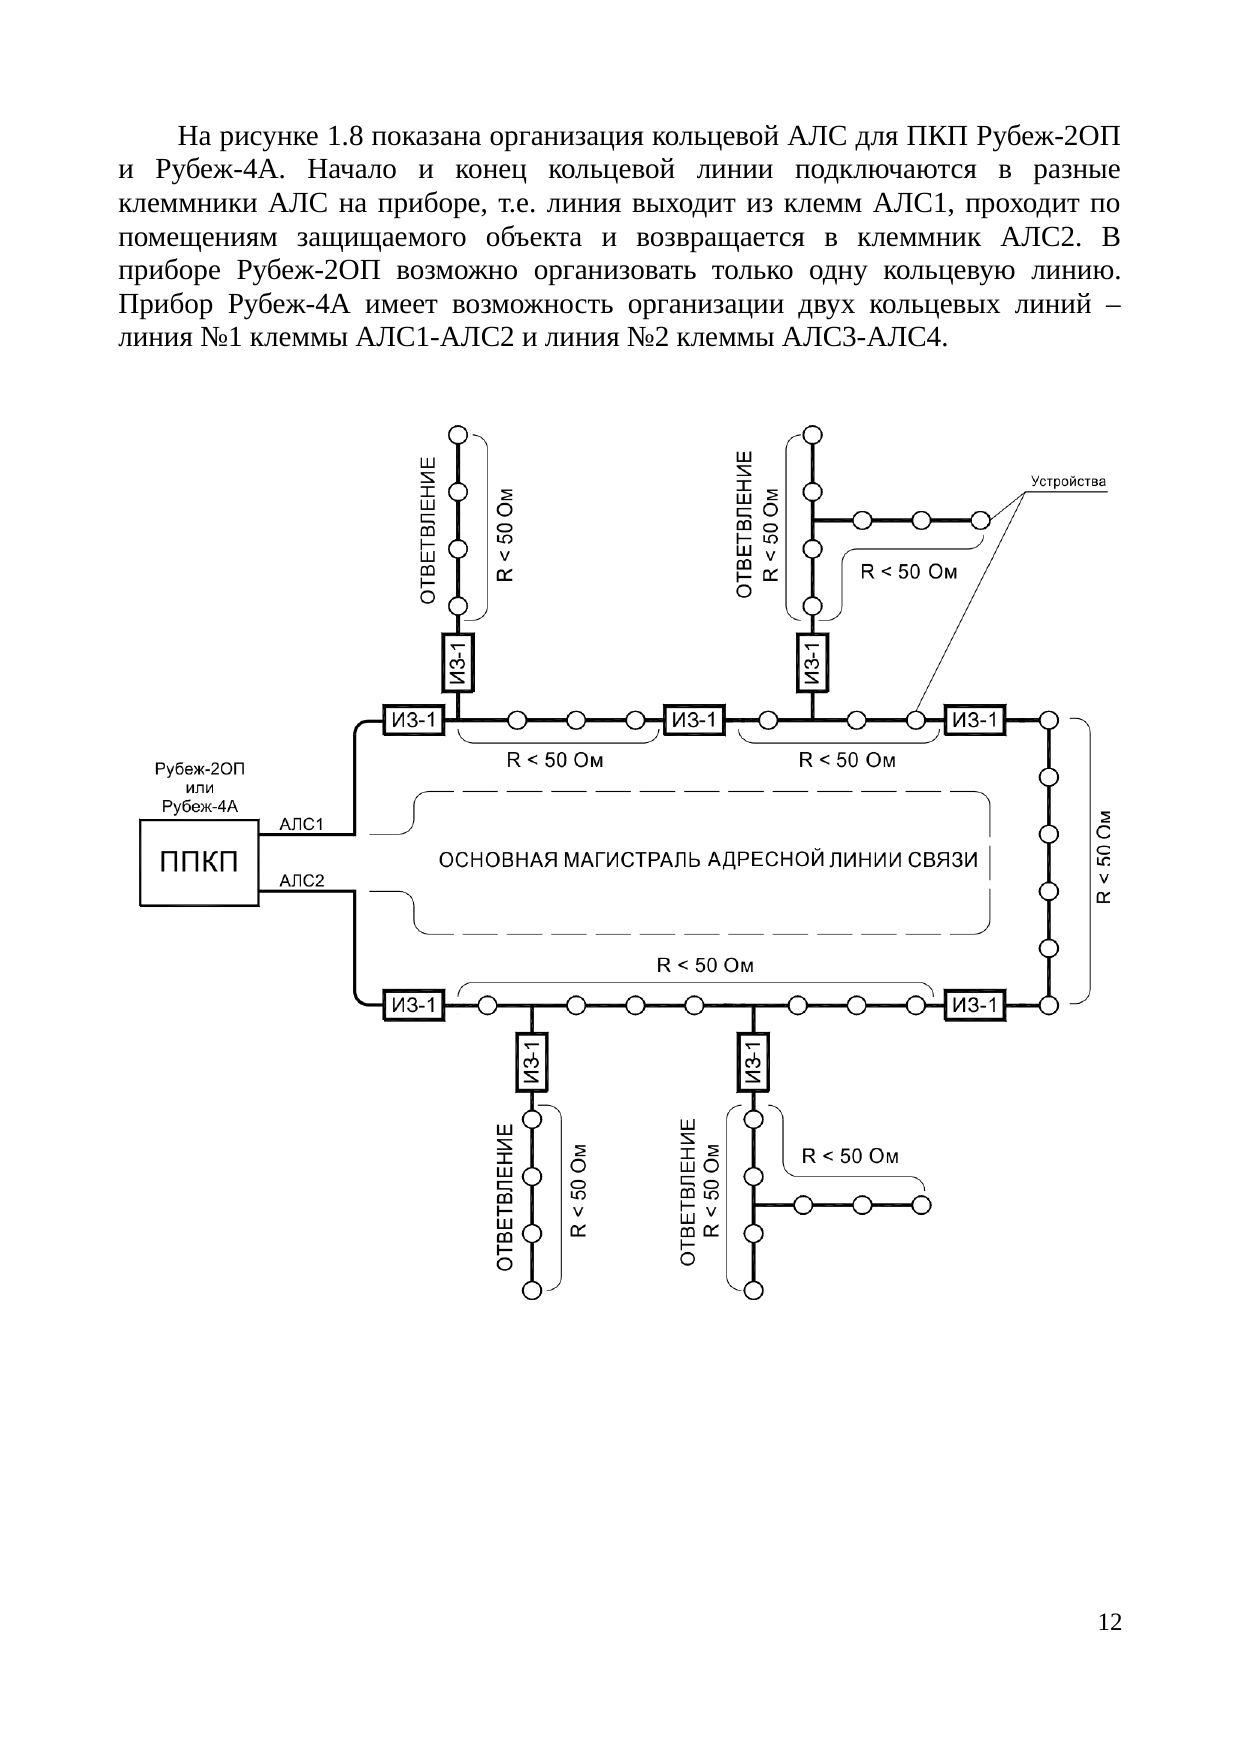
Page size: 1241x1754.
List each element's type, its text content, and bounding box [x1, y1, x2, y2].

text На рисунке 1.8 показана организация кольцевой АЛС для ПКП Рубеж-2ОП и Рубеж-4А. Начало и конец кольцевой линии подключаются в разные клеммники АЛС на приборе, т.е. линия выходит из клемм АЛС1, проходит по помещениям защищаемого объекта и возвращается в клеммник АЛС2. В приборе Рубеж-2ОП возможно организовать только одну кольцевую линию. Прибор Рубеж-4А имеет возможность организации двух кольцевых линий – линия №1 клеммы АЛС1-АЛС2 и линия №2 клеммы АЛС3-АЛС4. [118, 118, 1122, 353]
picture [132, 406, 1110, 1300]
